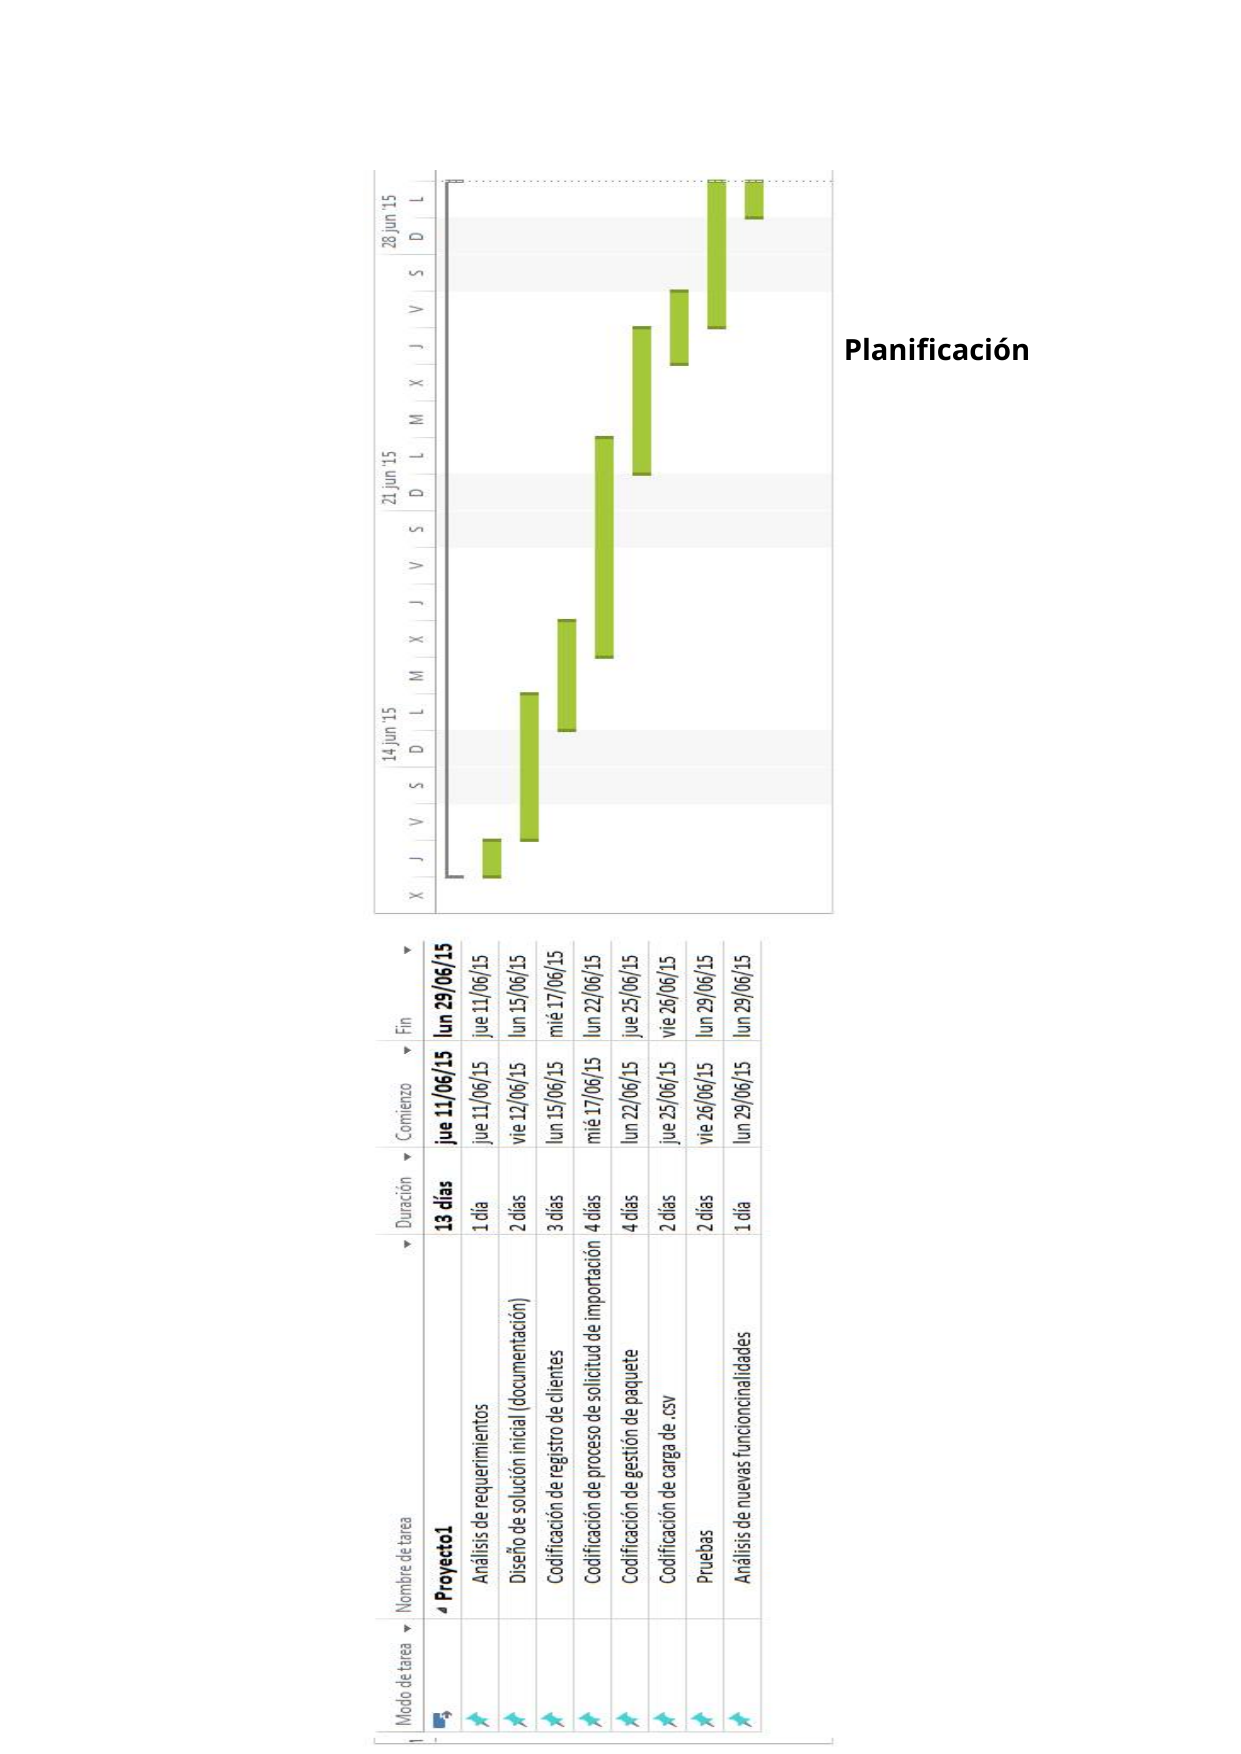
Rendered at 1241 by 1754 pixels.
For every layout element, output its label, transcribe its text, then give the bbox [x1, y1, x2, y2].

picture [362, 170, 844, 1754]
subtitle Planificación [844, 330, 1122, 369]
subtitle [118, 330, 362, 369]
